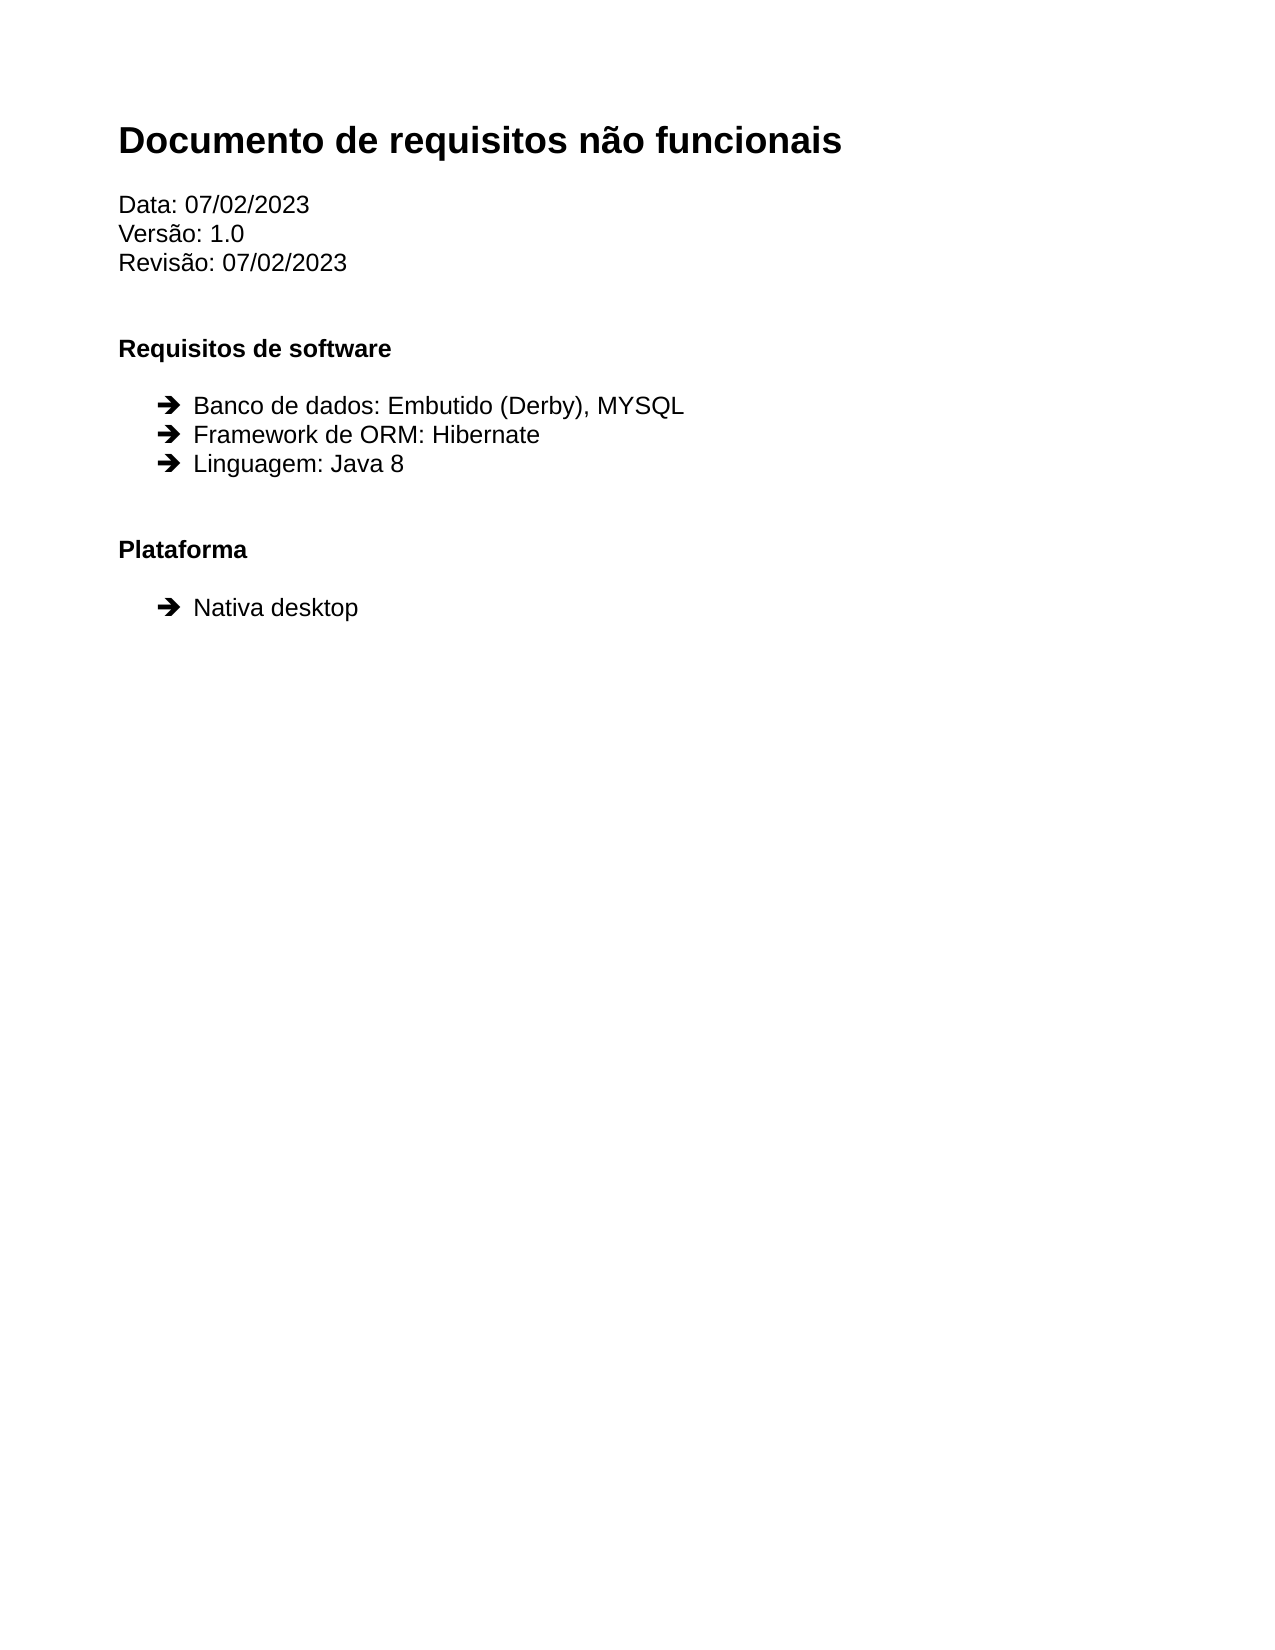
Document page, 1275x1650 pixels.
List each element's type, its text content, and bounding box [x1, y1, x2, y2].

text Versão: 1.0 [118, 219, 1157, 247]
list Framework de ORM: Hibernate [156, 420, 1157, 449]
list Nativa desktop [156, 593, 1157, 622]
text Documento de requisitos não funcionais [118, 118, 1157, 161]
text Requisitos de software [118, 334, 1157, 362]
list Banco de dados: Embutido (Derby), MYSQL [156, 391, 1157, 420]
text Data: 07/02/2023 [118, 190, 1157, 219]
text Plataforma [118, 535, 1157, 564]
list Linguagem: Java 8 [156, 449, 1157, 478]
text Revisão: 07/02/2023 [118, 247, 1157, 276]
